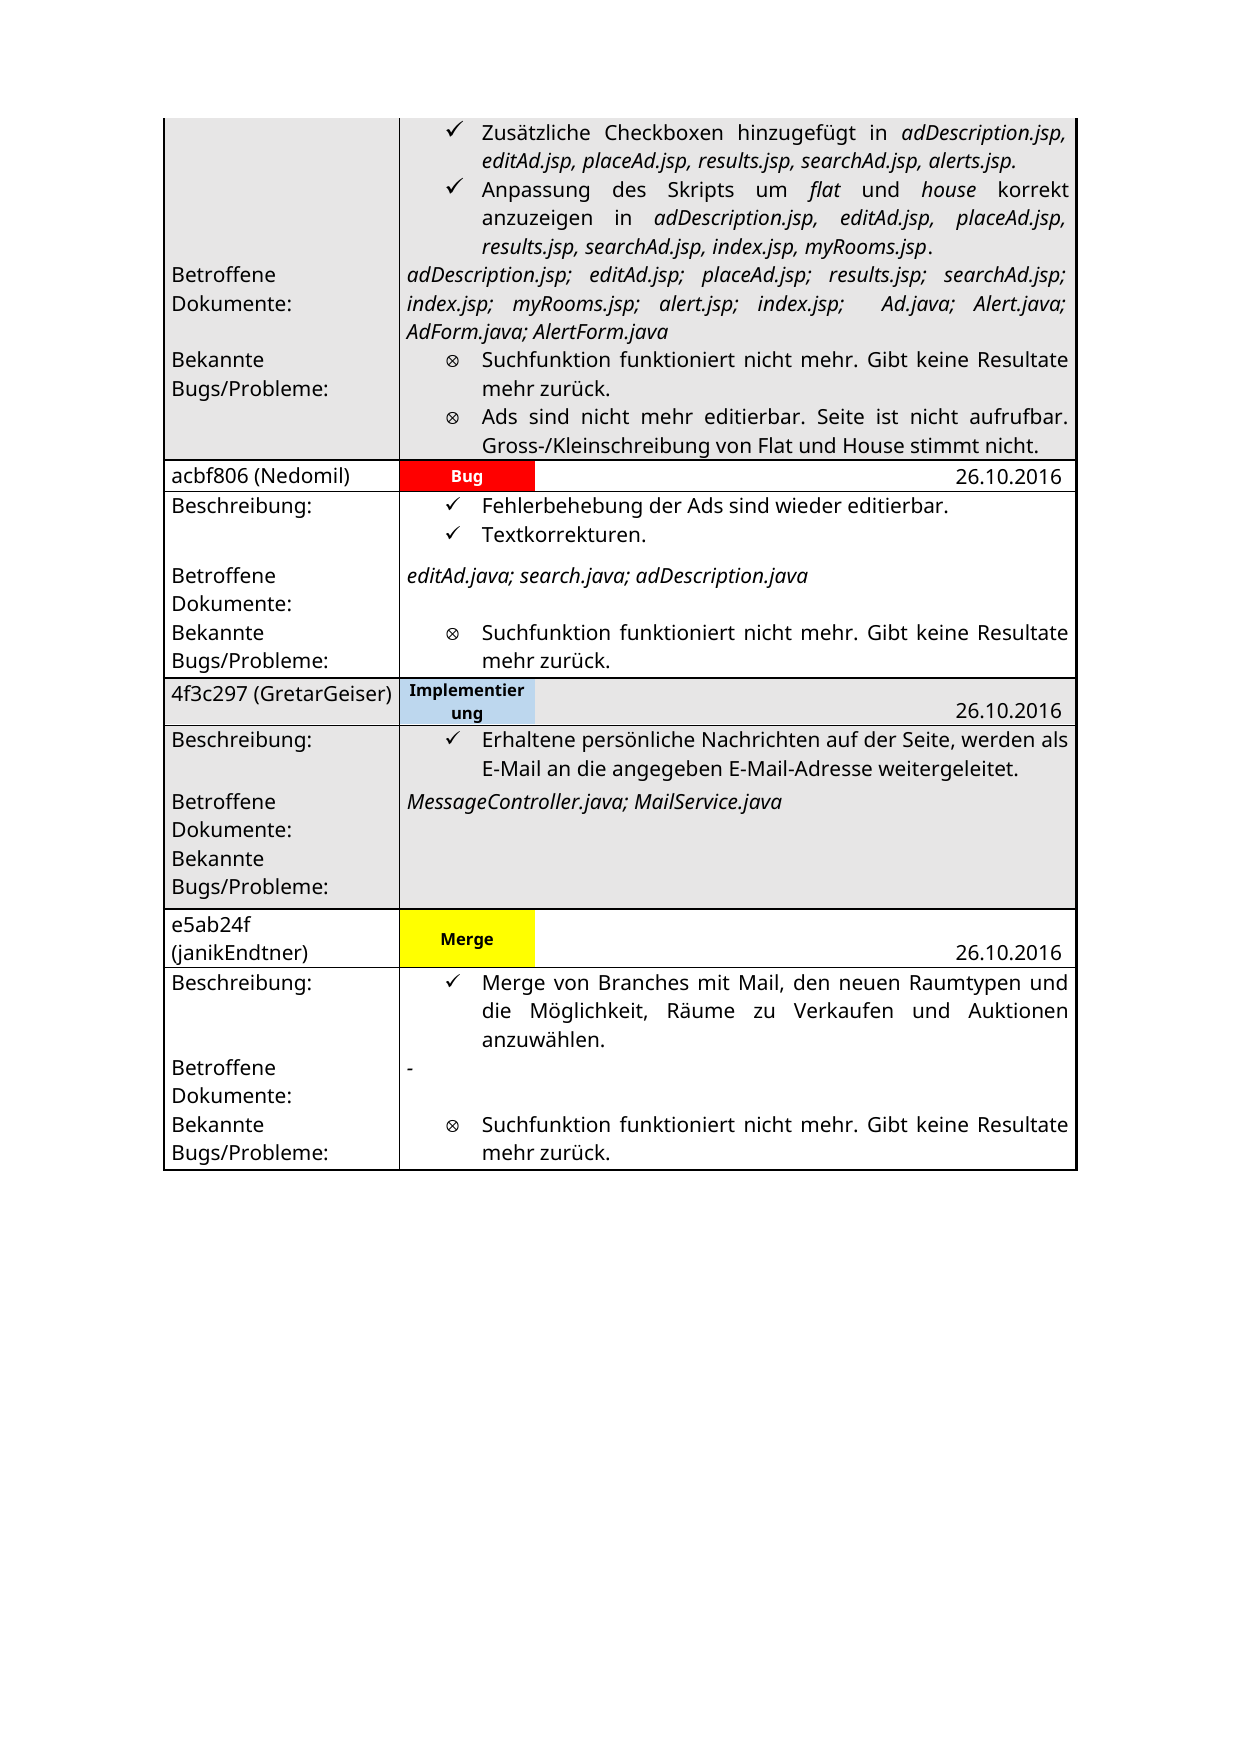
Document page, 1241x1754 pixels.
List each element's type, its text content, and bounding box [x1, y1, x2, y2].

table_cell 26.10.2016 [941, 910, 1075, 967]
table_cell 26.10.2016 [941, 679, 1075, 724]
table_cell e5ab24f (janikEndtner) [165, 910, 399, 967]
table_cell [165, 998, 399, 1053]
table_cell Bekannte Bugs/Probleme: [165, 346, 399, 459]
table_cell [806, 910, 941, 967]
table_cell Bekannte Bugs/Probleme: [165, 1110, 399, 1169]
table_cell [806, 679, 941, 724]
table_cell Beschreibung: [165, 726, 399, 756]
table_cell [400, 844, 1075, 908]
table_cell [535, 679, 670, 724]
table_cell Suchfunktion funktioniert nicht mehr. Gibt keine Resultate mehr zurück. Ads sind nicht mehr editierbar. Seite ist nicht aufrufbar. Gross-/Kleinschreibung von Flat und House stimmt nicht. [400, 346, 1075, 459]
table_cell Bekannte Bugs/Probleme: [165, 618, 399, 677]
table_cell [535, 910, 670, 967]
table_cell Bug [400, 461, 535, 491]
table_cell Betroffene Dokumente: [165, 561, 399, 618]
table_cell Bekannte Bugs/Probleme: [165, 844, 399, 908]
table_cell Implementierung von Häuser und Wohnungen. Studio und Room waren bisher als Boolean implementiert (true = studio). Dies wurde in Strings umgewandelt. Die Variable studio heisst neu roomType und kann die Werte "Room", "Studio", "Flat" und "House" annehmen. Dies betrifft die Dateien Ad.java, Alert.java, AdForm.java, AlertForm.java. Zusätzliche Checkboxen hinzugefügt in adDescription.jsp, editAd.jsp, placeAd.jsp, results.jsp, searchAd.jsp, alerts.jsp. Anpassung des Skripts um flat und house korrekt anzuzeigen in adDescription.jsp, editAd.jsp, placeAd.jsp, results.jsp, searchAd.jsp, index.jsp, myRooms.jsp. [400, 118, 1075, 260]
table_cell Beschreibung: [165, 968, 399, 998]
table_cell Suchfunktion funktioniert nicht mehr. Gibt keine Resultate mehr zurück. [400, 1110, 1075, 1169]
table_cell Betroffene Dokumente: [165, 1053, 399, 1110]
table_cell - [400, 1053, 1075, 1110]
table_cell Implementierung [400, 679, 535, 724]
table_cell [165, 118, 399, 260]
table_cell Suchfunktion funktioniert nicht mehr. Gibt keine Resultate mehr zurück. [400, 618, 1075, 677]
table_cell Erhaltene persönliche Nachrichten auf der Seite, werden als E-Mail an die angegeben E-Mail-Adresse weitergeleitet. [400, 726, 1075, 787]
table_cell [670, 910, 806, 967]
table_cell [535, 461, 670, 491]
table_cell MessageController.java; MailService.java [400, 787, 1075, 844]
table_cell 26.10.2016 [941, 461, 1075, 491]
table_cell editAd.java; search.java; adDescription.java [400, 561, 1075, 618]
table_cell Merge von Branches mit Mail, den neuen Raumtypen und die Möglichkeit, Räume zu Verkaufen und Auktionen anzuwählen. [400, 968, 1075, 1053]
table_cell adDescription.jsp; editAd.jsp; placeAd.jsp; results.jsp; searchAd.jsp; index.jsp; myRooms.jsp; alert.jsp; index.jsp; Ad.java; Alert.java; AdForm.java; AlertForm.java [400, 260, 1075, 346]
table_cell acbf806 (Nedomil) [165, 461, 399, 491]
table_cell [670, 461, 806, 491]
table_cell [806, 461, 941, 491]
table_cell Fehlerbehebung der Ads sind wieder editierbar. Textkorrekturen. [400, 492, 1075, 561]
table_cell Betroffene Dokumente: [165, 787, 399, 844]
table_cell Beschreibung: [165, 492, 399, 522]
table_cell Betroffene Dokumente: [165, 260, 399, 346]
table_cell Merge [400, 910, 535, 967]
table_cell [165, 522, 399, 561]
table_cell [670, 679, 806, 724]
table_cell [165, 756, 399, 787]
table_cell 4f3c297 (GretarGeiser) [165, 679, 399, 724]
